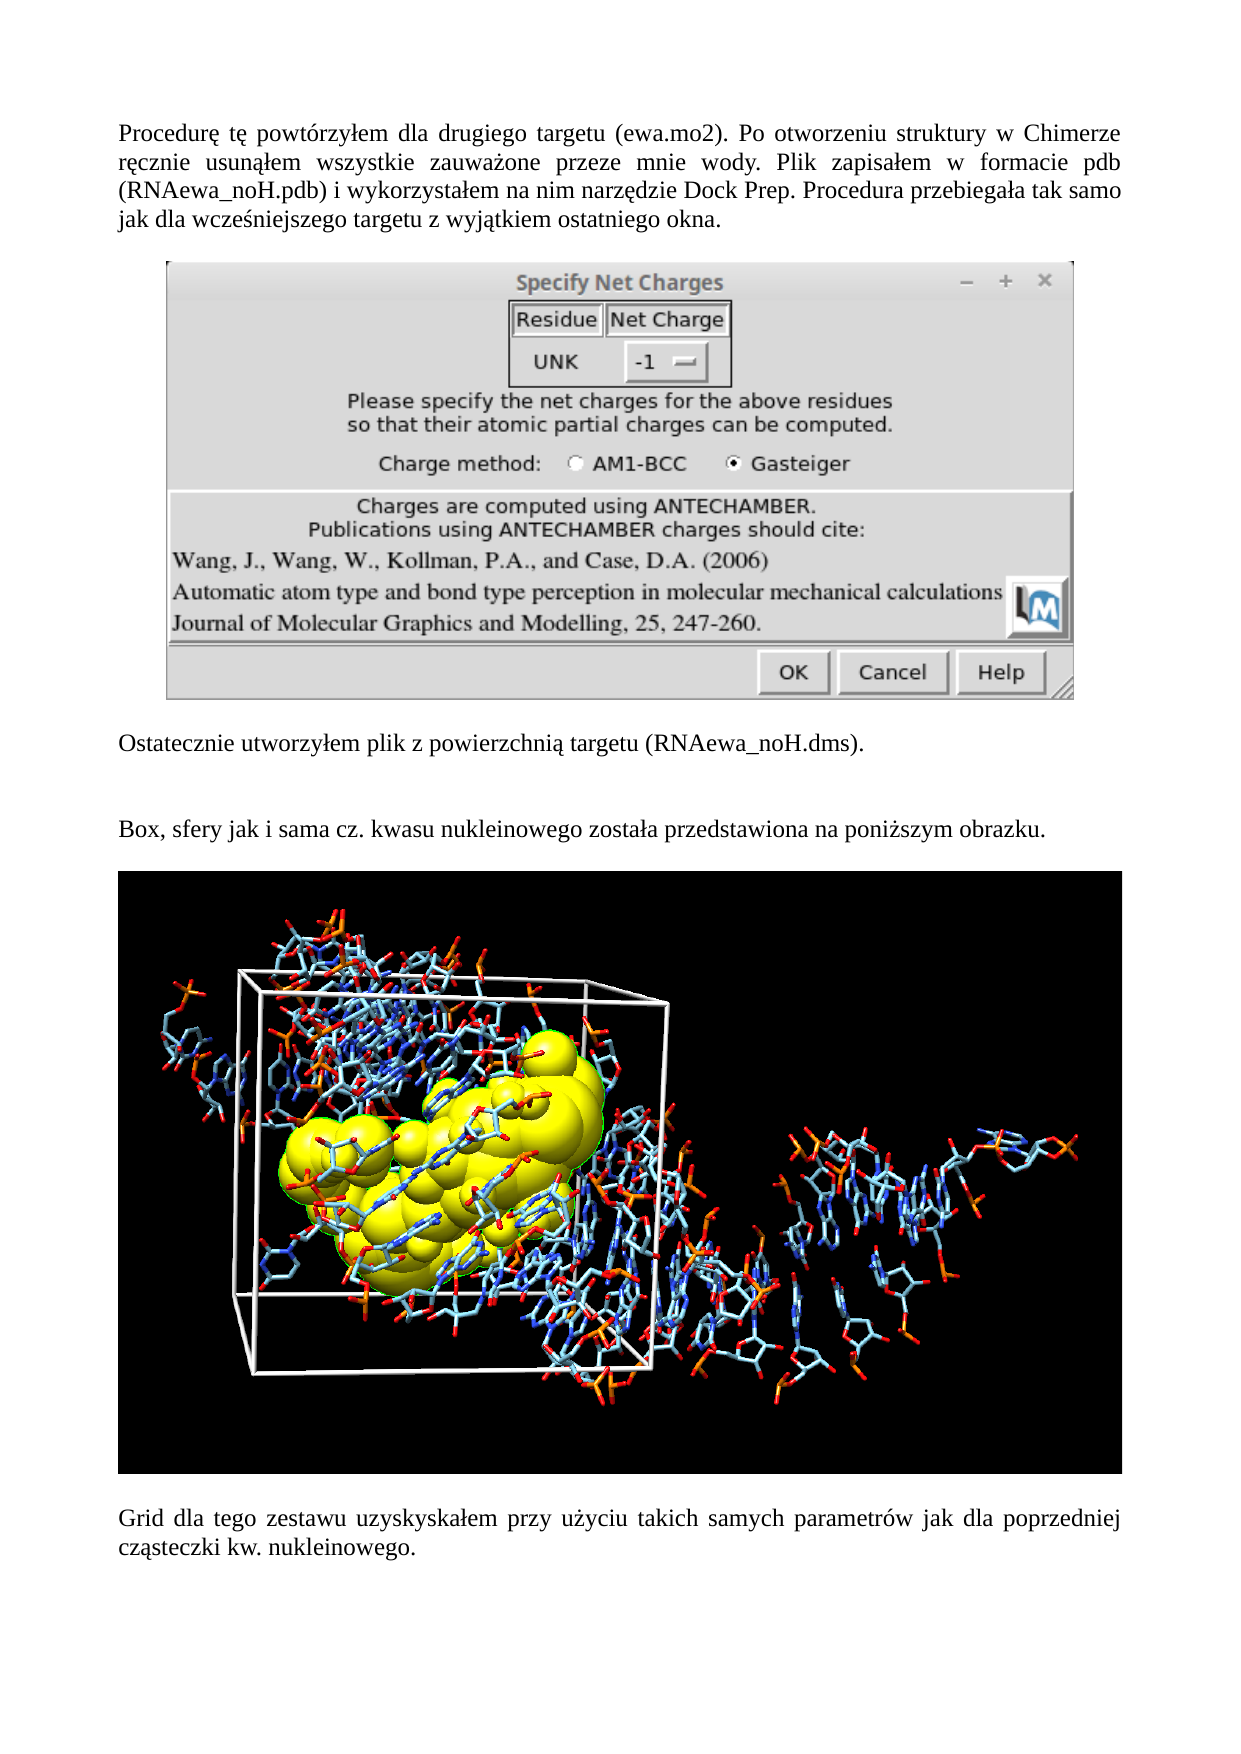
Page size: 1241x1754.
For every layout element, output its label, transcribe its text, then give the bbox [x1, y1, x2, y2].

picture [118, 871, 1123, 1474]
picture [166, 261, 1074, 700]
text Ostatecznie utworzyłem plik z powierzchnią targetu (RNAewa_noH.dms). [118, 728, 1122, 757]
text Procedurę tę powtórzyłem dla drugiego targetu (ewa.mo2). Po otworzeniu struktury w Chimerze ręcznie usunąłem wszystkie zauważone przeze mnie wody. Plik zapisałem w formacie pdb (RNAewa_noH.pdb) i wykorzystałem na nim narzędzie Dock Prep. Procedura przebiegała tak samo jak dla wcześniejszego targetu z wyjątkiem ostatniego okna. [118, 118, 1122, 233]
text Grid dla tego zestawu uzyskyskałem przy użyciu takich samych parametrów jak dla poprzedniej cząsteczki kw. nukleinowego. [118, 1503, 1122, 1560]
text Box, sfery jak i sama cz. kwasu nukleinowego została przedstawiona na poniższym obrazku. [118, 814, 1122, 843]
